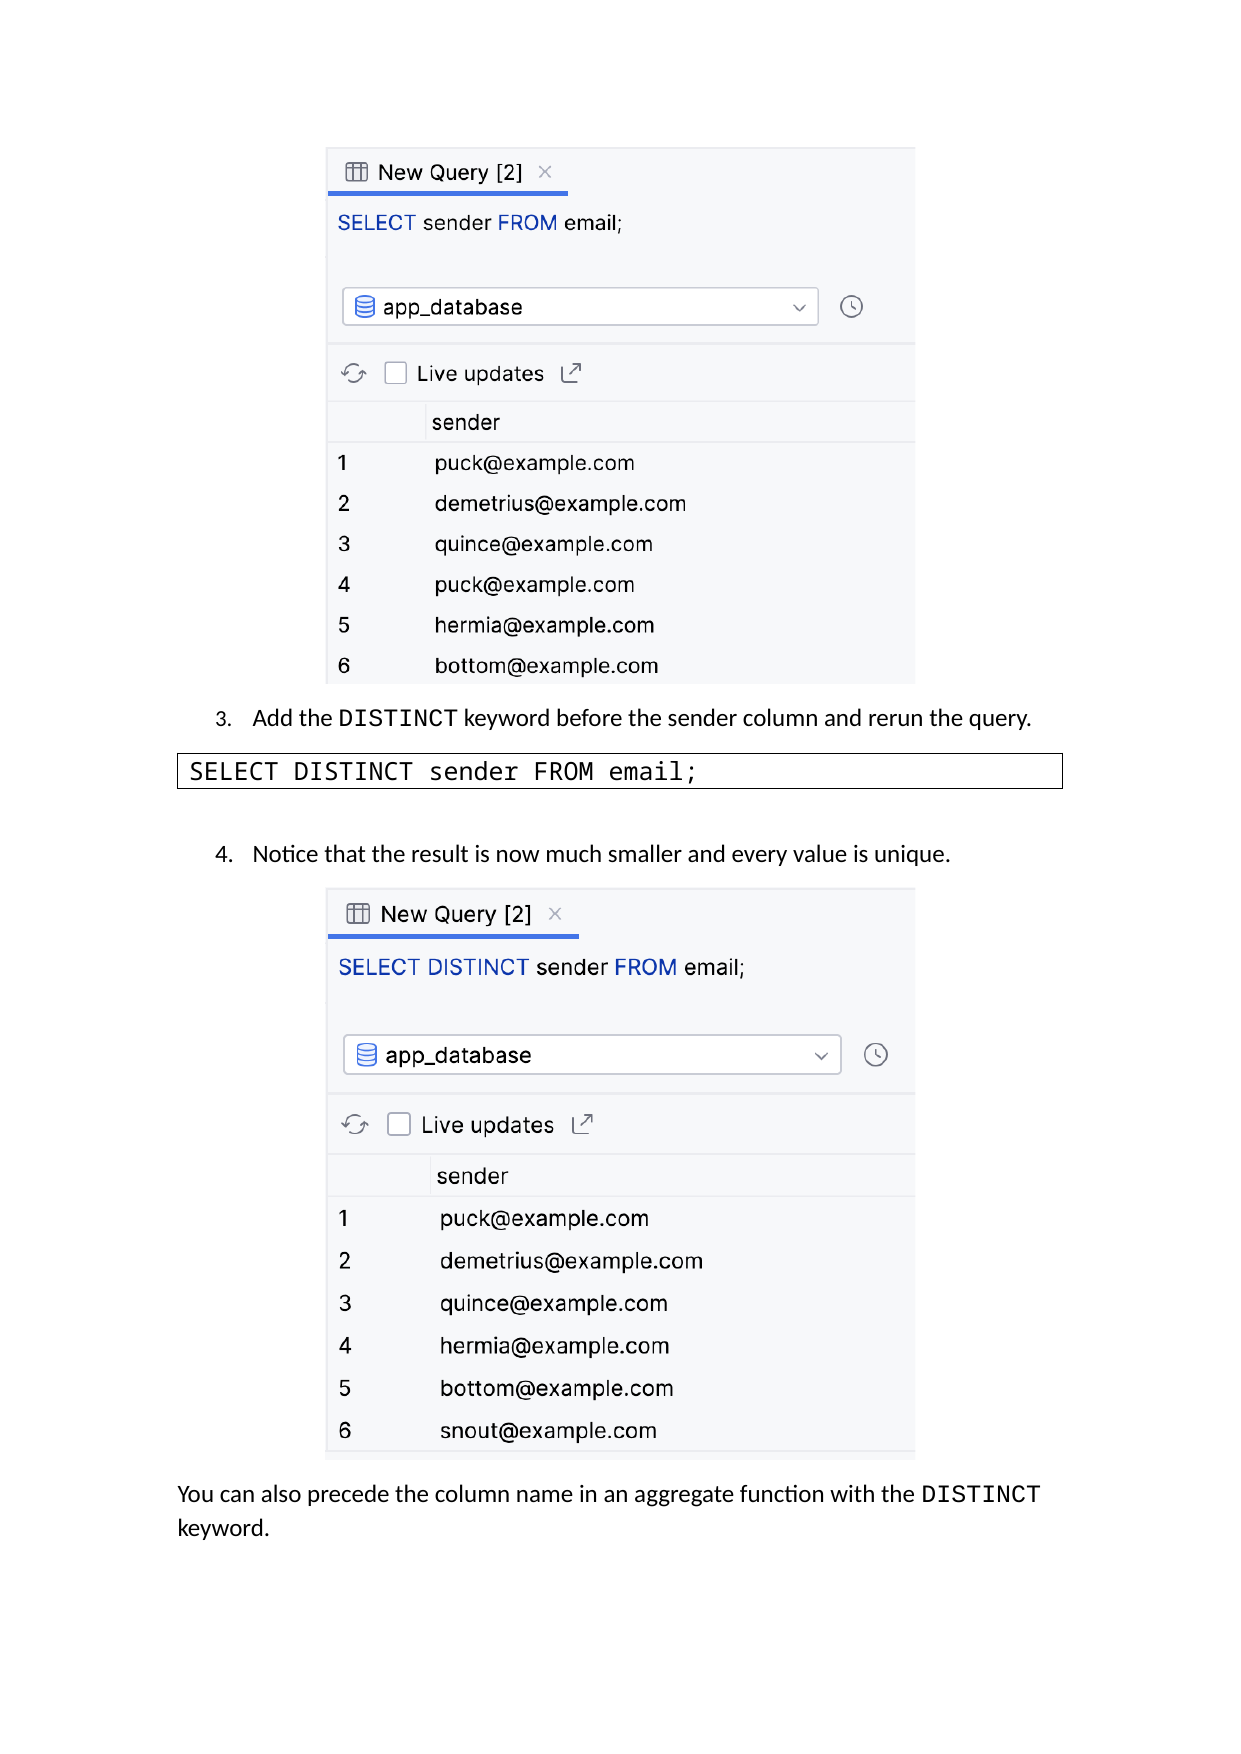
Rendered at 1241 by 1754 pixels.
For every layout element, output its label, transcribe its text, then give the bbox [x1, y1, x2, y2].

text You can also precede the column name in an aggregate function with the DISTINCT keyword. [177, 1478, 1063, 1542]
table_header SELECT DISTINCT sender FROM email; [178, 754, 1062, 787]
list Notice that the result is now much smaller and every value is unique. [215, 838, 1063, 868]
list Add the DISTINCT keyword before the sender column and rerun the query. [215, 702, 1063, 733]
